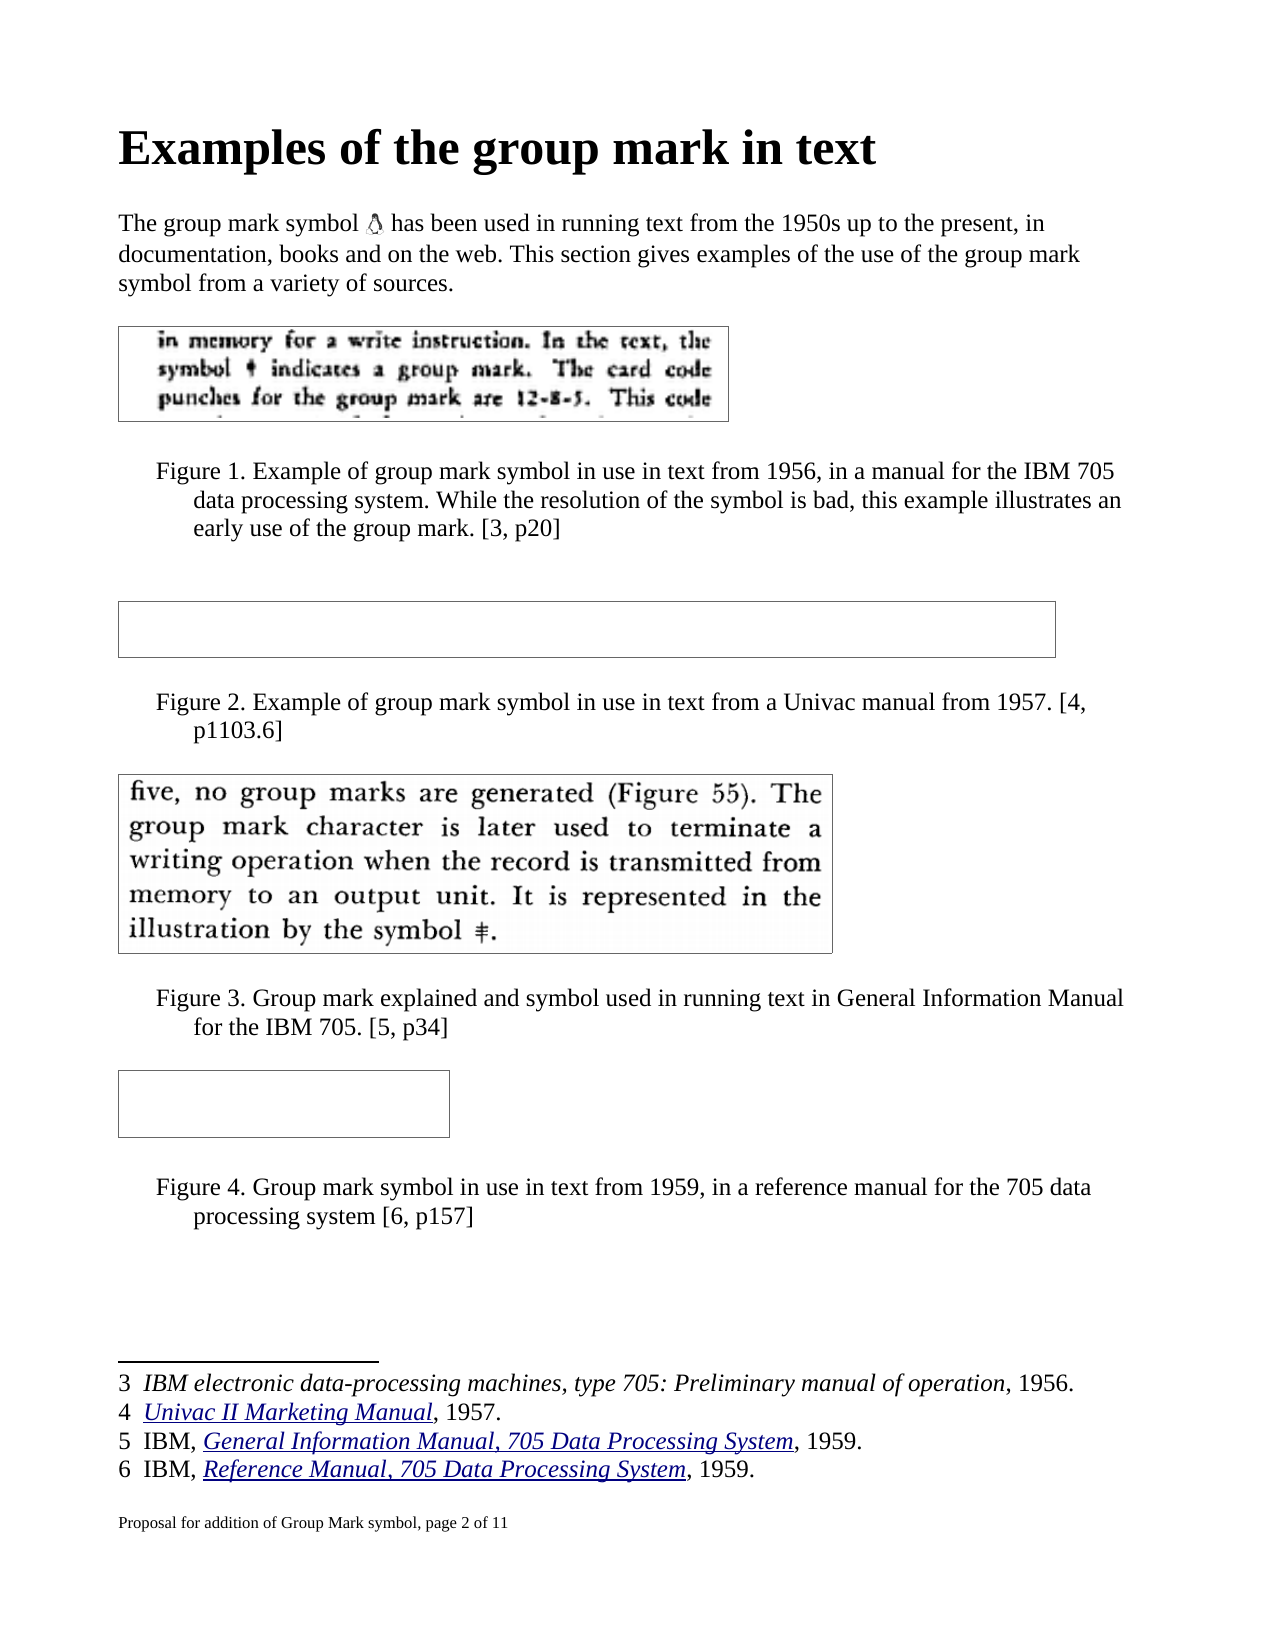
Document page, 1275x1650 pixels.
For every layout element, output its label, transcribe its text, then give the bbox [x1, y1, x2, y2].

text The group mark symbol  has been used in running text from the 1950s up to the present, in documentation, books and on the web. This section gives examples of the use of the group mark symbol from a variety of sources. [118, 205, 1157, 297]
list IBM, Reference Manual, 705 Data Processing System, 1959. [118, 1454, 1157, 1483]
list Group mark symbol in use in text from 1959, in a reference manual for the 705 data processing system [, p157] [156, 1172, 1157, 1229]
list IBM, General Information Manual, 705 Data Processing System, 1959. [118, 1426, 1157, 1454]
list Univac II Marketing Manual, 1957. [118, 1397, 1157, 1426]
list Example of group mark symbol in use in text from a Univac manual from 1957. [, p1103.6] [156, 687, 1157, 744]
subtitle Examples of the group mark in text [118, 118, 1157, 176]
picture [121, 777, 829, 951]
list IBM electronic data-processing machines, type 705: Preliminary manual of operation, 1956. [118, 1368, 1157, 1397]
picture [121, 329, 726, 418]
list Example of group mark symbol in use in text from 1956, in a manual for the IBM 705 data processing system. While the resolution of the symbol is bad, this example illustrates an early use of the group mark. [, p20] [156, 456, 1157, 542]
list Group mark explained and symbol used in running text in General Information Manual for the IBM 705. [, p34] [119, 774, 1157, 1041]
